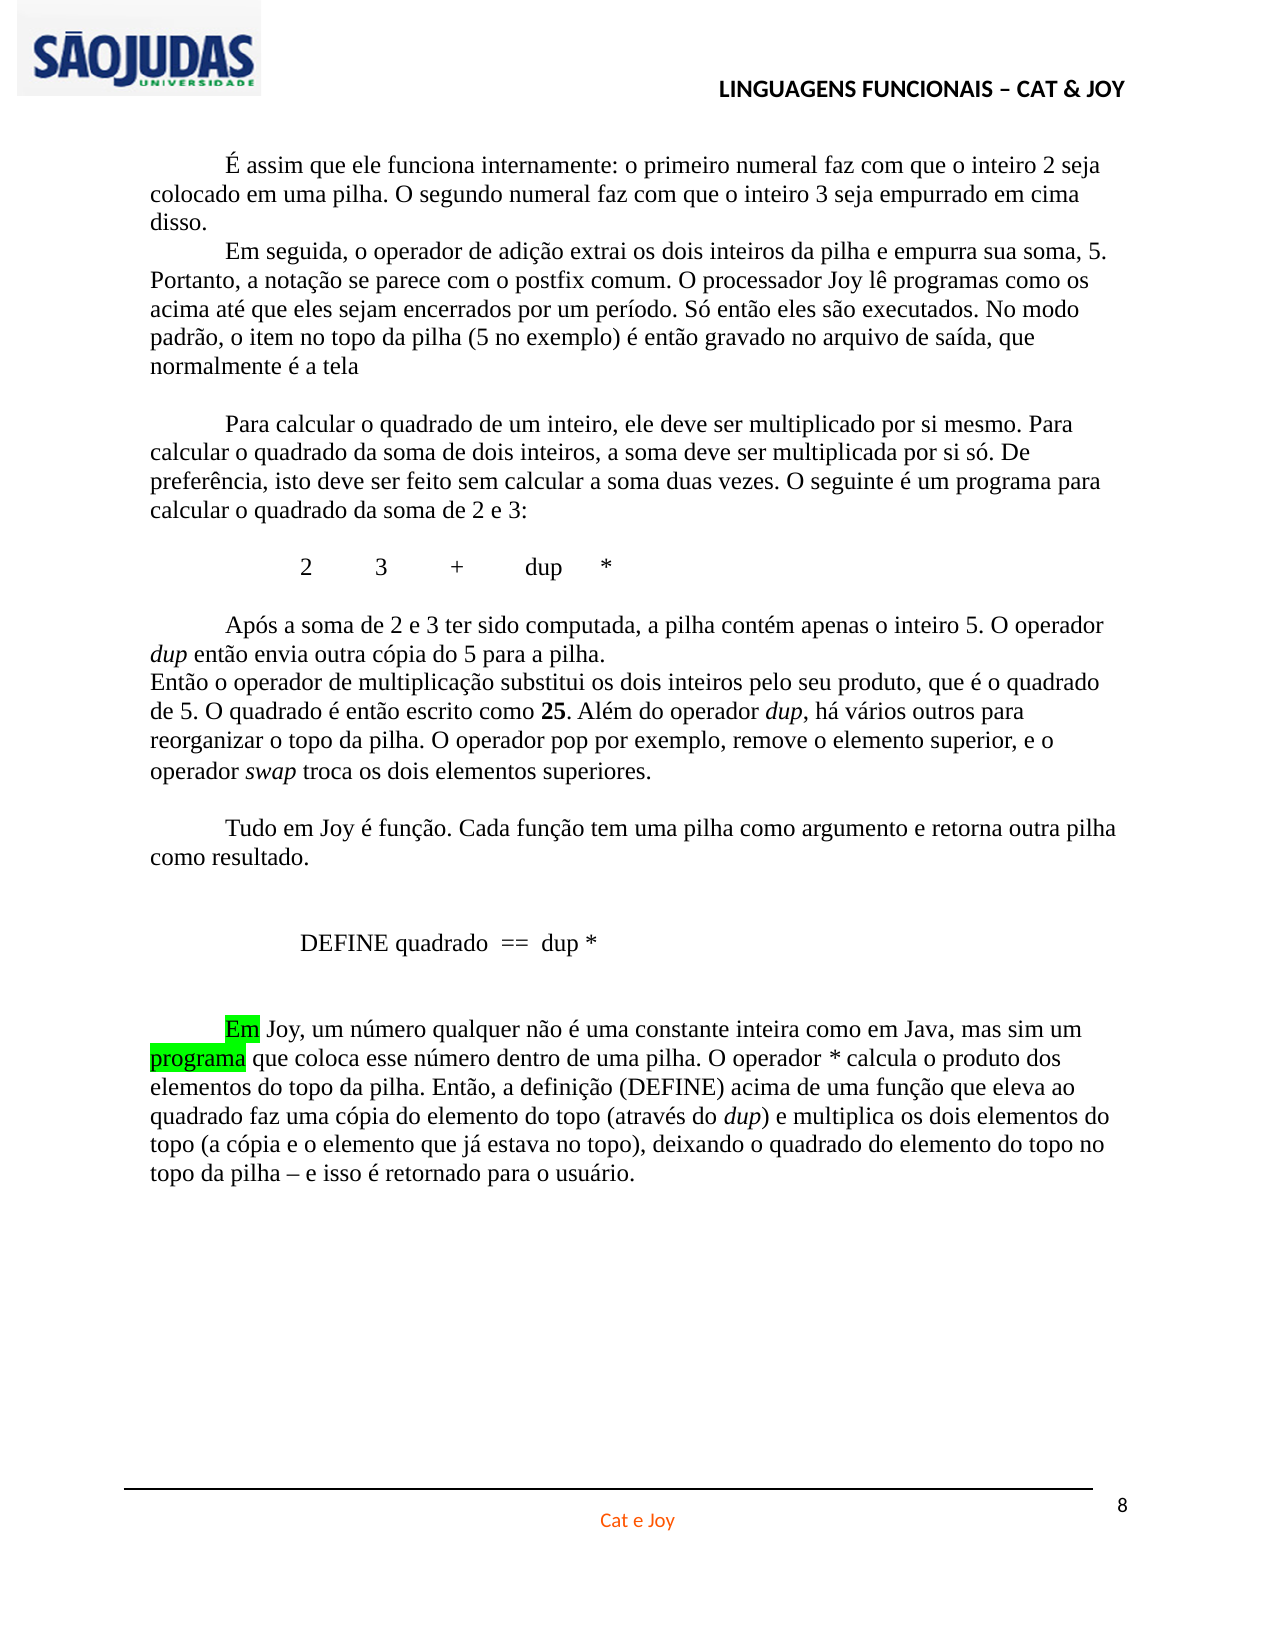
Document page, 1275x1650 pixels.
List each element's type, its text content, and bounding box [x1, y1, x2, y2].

picture [17, 0, 262, 96]
text 2 3 + dup * [150, 552, 1125, 581]
text Tudo em Joy é função. Cada função tem uma pilha como argumento e retorna outra pilha como resultado. [150, 813, 1125, 871]
text Em seguida, o operador de adição extrai os dois inteiros da pilha e empurra sua soma, 5. Portanto, a notação se parece com o postfix comum. O processador Joy lê programas como os acima até que eles sejam encerrados por um período. Só então eles são executados. No modo padrão, o item no topo da pilha (5 no exemplo) é então gravado no arquivo de saída, que normalmente é a tela [150, 236, 1125, 380]
text É assim que ele funciona internamente: o primeiro numeral faz com que o inteiro 2 seja colocado em uma pilha. O segundo numeral faz com que o inteiro 3 seja empurrado em cima disso. [150, 150, 1125, 236]
text Para calcular o quadrado de um inteiro, ele deve ser multiplicado por si mesmo. Para calcular o quadrado da soma de dois inteiros, a soma deve ser multiplicada por si só. De preferência, isto deve ser feito sem calcular a soma duas vezes. O seguinte é um programa para calcular o quadrado da soma de 2 e 3: [150, 409, 1125, 524]
text DEFINE quadrado == dup * [150, 928, 1125, 957]
text Após a soma de 2 e 3 ter sido computada, a pilha contém apenas o inteiro 5. O operador dup então envia outra cópia do 5 para a pilha. [150, 610, 1125, 667]
text Então o operador de multiplicação substitui os dois inteiros pelo seu produto, que é o quadrado de 5. O quadrado é então escrito como 25. Além do operador dup, há vários outros para reorganizar o topo da pilha. O operador pop por exemplo, remove o elemento superior, e o operador swap troca os dois elementos superiores. [150, 667, 1125, 784]
text Em Joy, um número qualquer não é uma constante inteira como em Java, mas sim um programa que coloca esse número dentro de uma pilha. O operador * calcula o produto dos elementos do topo da pilha. Então, a definição (DEFINE) acima de uma função que eleva ao quadrado faz uma cópia do elemento do topo (através do dup) e multiplica os dois elementos do topo (a cópia e o elemento que já estava no topo), deixando o quadrado do elemento do topo no topo da pilha – e isso é retornado para o usuário. [150, 986, 1125, 1187]
